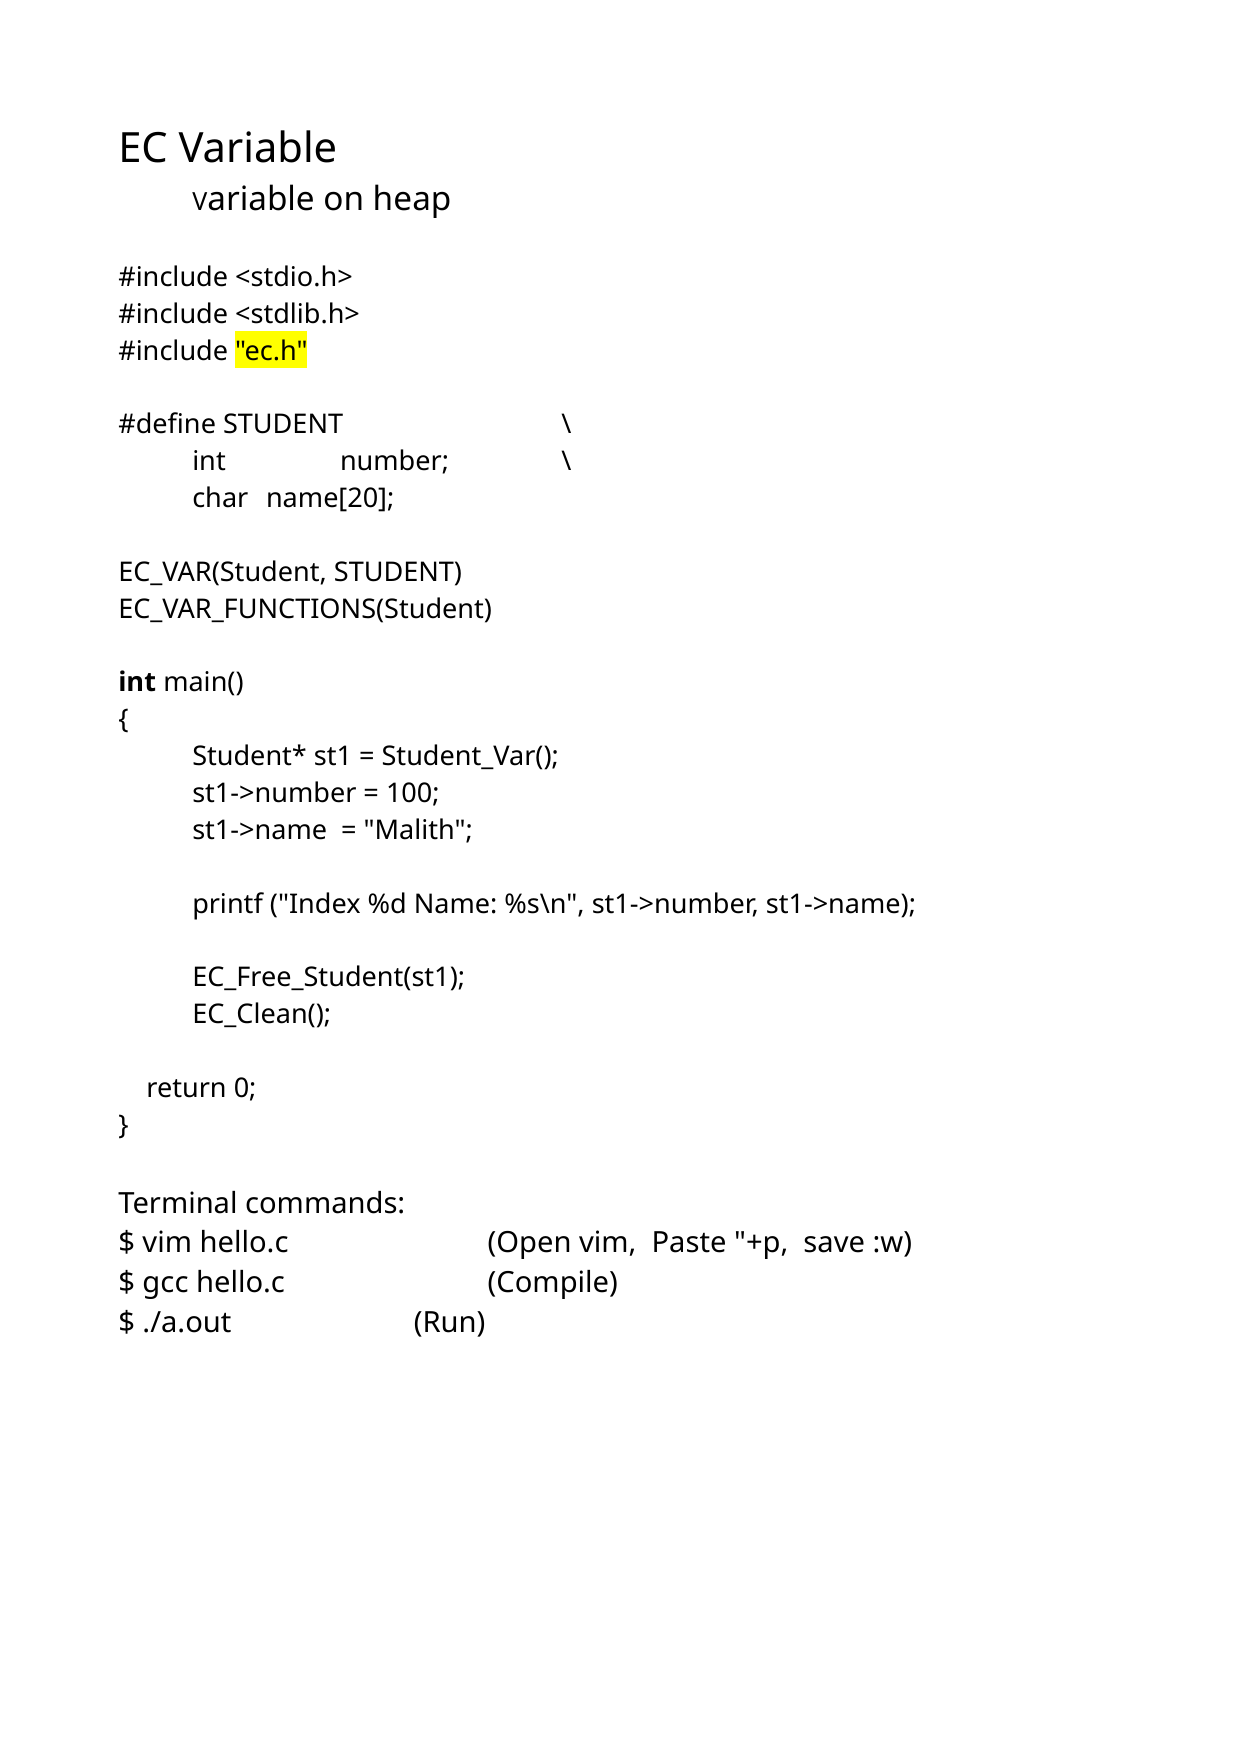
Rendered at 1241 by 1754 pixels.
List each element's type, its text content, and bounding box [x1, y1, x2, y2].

text EC_Free_Student(st1); [118, 958, 1122, 995]
text int main() [118, 663, 1122, 700]
text return 0; [118, 1068, 1122, 1105]
text { [118, 700, 1122, 737]
text Student* st1 = Student_Var(); [118, 737, 1122, 773]
text EC_VAR(Student, STUDENT) [118, 552, 1122, 589]
text #include <stdio.h> [118, 257, 1122, 294]
text char name[20]; [118, 478, 1122, 515]
text #include <stdlib.h> [118, 294, 1122, 331]
text printf ("Index %d Name: %s\n", st1->number, st1->name); [118, 884, 1122, 921]
text int number; \ [118, 442, 1122, 478]
text } [118, 1105, 1122, 1142]
text #include "ec.h" [118, 331, 1122, 368]
text EC_VAR_FUNCTIONS(Student) [118, 589, 1122, 626]
text Terminal commands: [118, 1182, 1122, 1222]
text EC Variable [118, 118, 1122, 175]
text st1->number = 100; [118, 773, 1122, 810]
text $ gcc hello.c (Compile) [118, 1261, 1122, 1301]
text #define STUDENT \ [118, 405, 1122, 442]
text EC_Clean(); [118, 995, 1122, 1032]
text st1->name = "Malith"; [118, 810, 1122, 847]
text $ vim hello.c (Open vim, Paste "+p, save :w) [118, 1222, 1122, 1261]
text Variable on heap [118, 175, 1122, 220]
text $ ./a.out (Run) [118, 1301, 1122, 1341]
